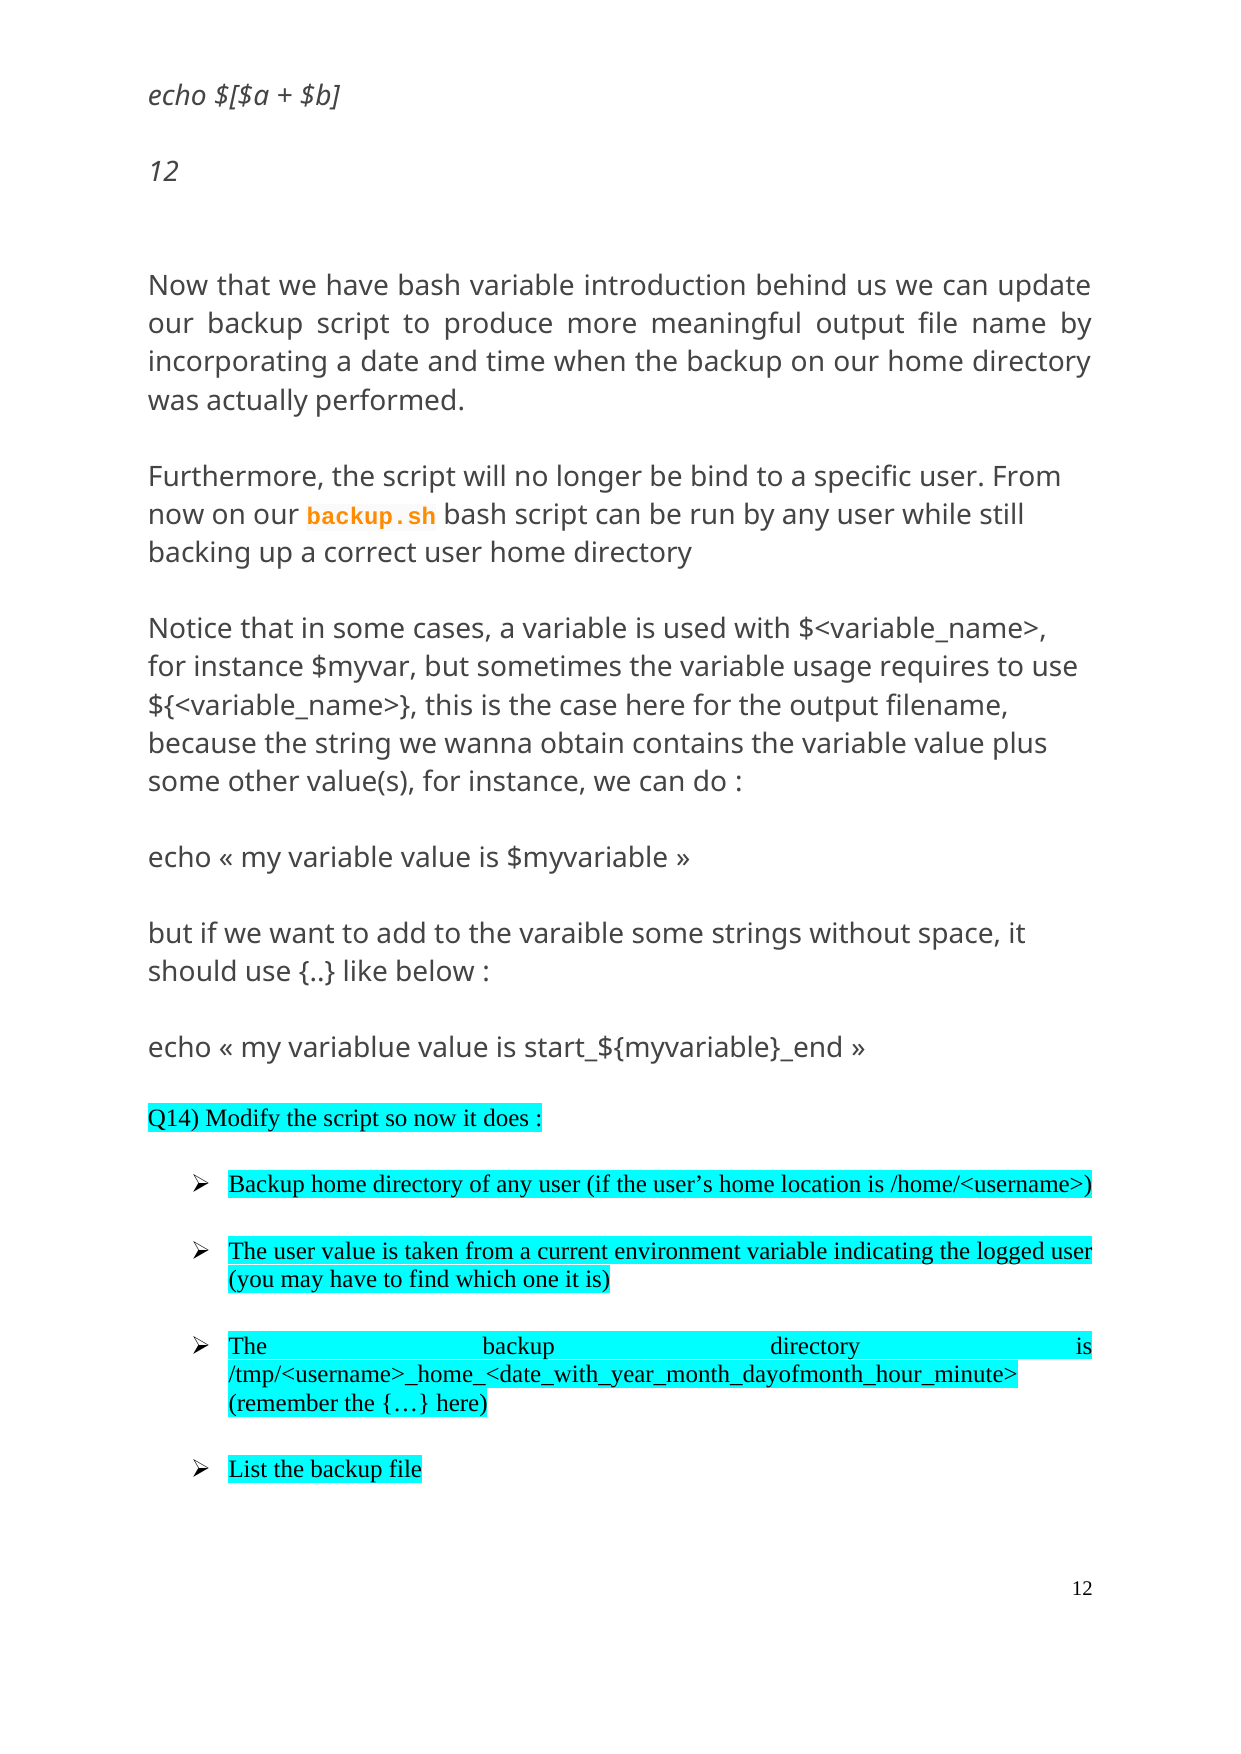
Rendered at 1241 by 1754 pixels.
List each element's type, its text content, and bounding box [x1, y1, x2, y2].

list The backup directory is /tmp/<username>_home_<date_with_year_month_dayofmonth_hour_minute> (remember the {…} here) [191, 1331, 1092, 1417]
list Backup home directory of any user (if the user’s home location is /home/<username>) [191, 1169, 1092, 1198]
text Now that we have bash variable introduction behind us we can update our backup script to produce more meaningful output file name by incorporating a date and time when the backup on our home directory was actually performed. [148, 227, 1092, 418]
text echo « my variablue value is start_${myvariable}_end » [148, 1027, 1092, 1066]
text echo $[$a + $b] [148, 75, 1092, 113]
text Notice that in some cases, a variable is used with $<variable_name>, for instance $myvar, but sometimes the variable usage requires to use ${<variable_name>}, this is the case here for the output filename, because the string we wanna obtain contains the variable value plus some other value(s), for instance, we can do : [148, 608, 1092, 800]
list List the backup file [191, 1454, 1092, 1483]
text but if we want to add to the varaible some strings without space, it should use {..} like below : [148, 913, 1092, 990]
text Furthermore, the script will no longer be bind to a specific user. From now on our backup.sh bash script can be run by any user while still backing up a correct user home directory [148, 456, 1092, 571]
list The user value is taken from a current environment variable indicating the logged user (you may have to find which one it is) [191, 1236, 1092, 1293]
text 12 [148, 151, 1092, 189]
text Q14) Modify the script so now it does : [148, 1103, 1092, 1132]
text echo « my variable value is $myvariable » [148, 837, 1092, 876]
